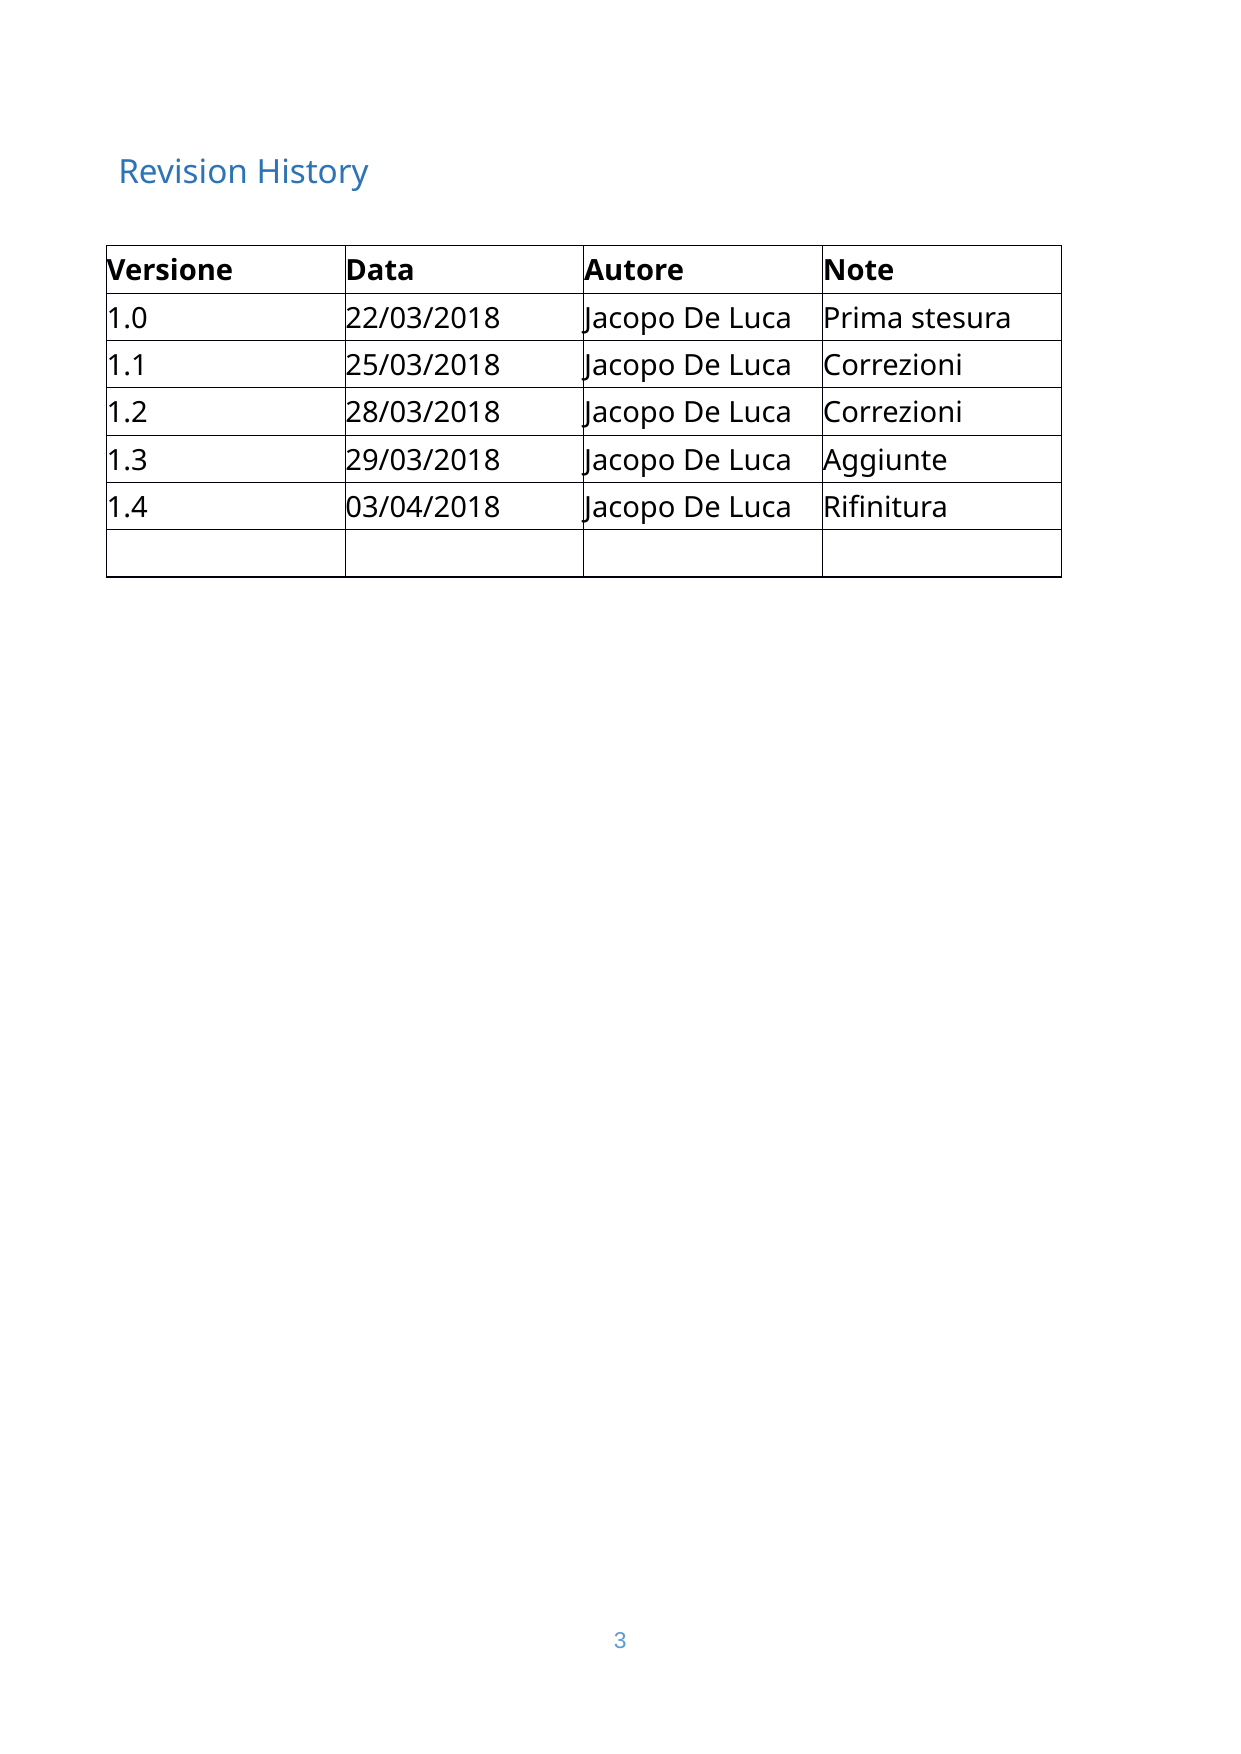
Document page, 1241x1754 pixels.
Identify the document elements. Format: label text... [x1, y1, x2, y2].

text Revision History [118, 148, 1122, 193]
table_header Autore [584, 246, 822, 293]
table_header Data [346, 246, 583, 293]
table_cell Correzioni [823, 388, 1061, 434]
table_cell 1.0 [107, 294, 345, 340]
table_cell 25/03/2018 [346, 341, 583, 387]
table_cell 1.1 [107, 341, 345, 387]
table_cell 1.4 [107, 483, 345, 529]
table_cell 22/03/2018 [346, 294, 583, 340]
table_cell 28/03/2018 [346, 388, 583, 434]
table_cell 1.3 [107, 436, 345, 482]
table_cell [346, 530, 583, 576]
table_cell Jacopo De Luca [584, 483, 822, 529]
table_cell Jacopo De Luca [584, 294, 822, 340]
table_cell Correzioni [823, 341, 1061, 387]
table_cell 03/04/2018 [346, 483, 583, 529]
table_cell 1.2 [107, 388, 345, 434]
table_cell [107, 530, 345, 576]
table_cell Jacopo De Luca [584, 436, 822, 482]
table_cell Jacopo De Luca [584, 341, 822, 387]
table_cell Aggiunte [823, 436, 1061, 482]
table_cell 29/03/2018 [346, 436, 583, 482]
table_header Versione [107, 246, 345, 293]
table_cell Jacopo De Luca [584, 388, 822, 434]
table_cell Rifinitura [823, 483, 1061, 529]
table_cell [584, 530, 822, 576]
table_cell Prima stesura [823, 294, 1061, 340]
table_header Note [823, 246, 1061, 293]
table_cell [823, 530, 1061, 576]
